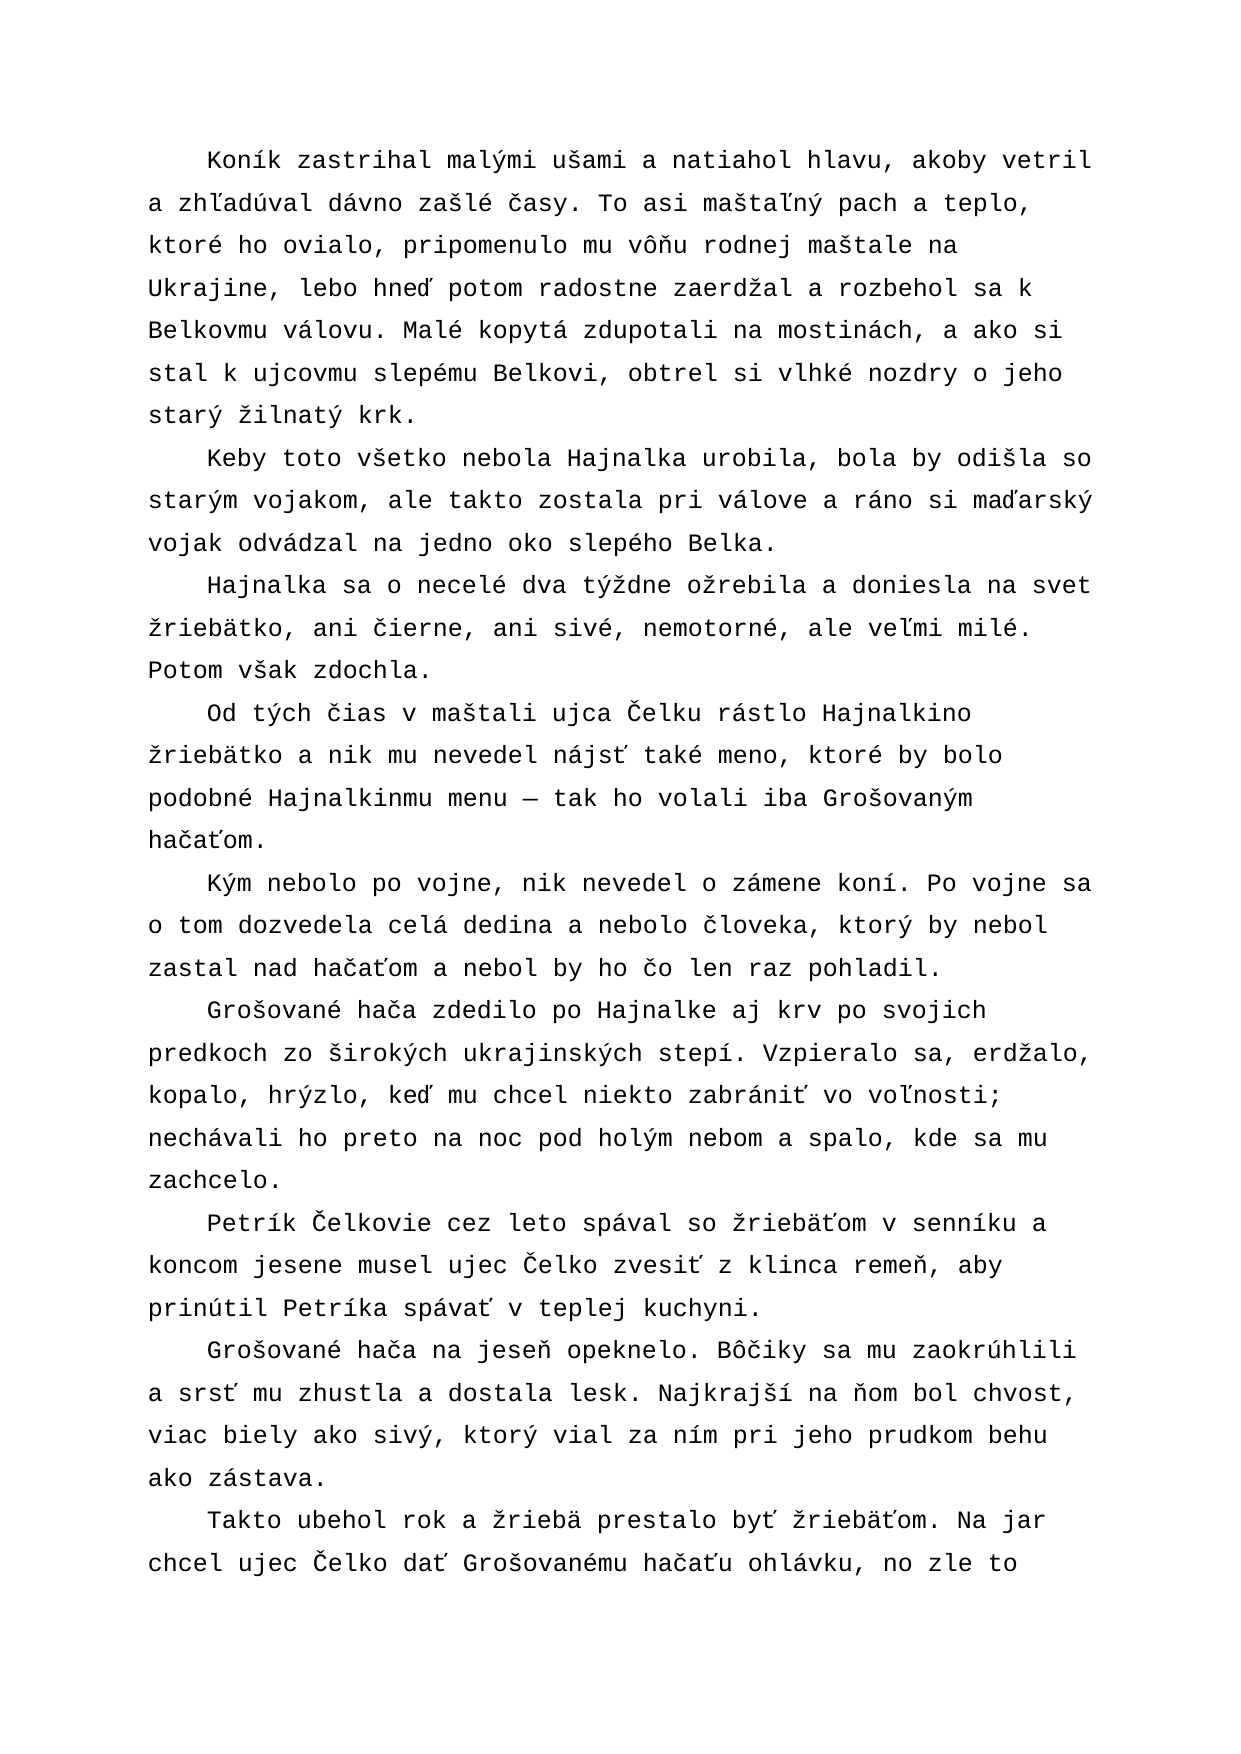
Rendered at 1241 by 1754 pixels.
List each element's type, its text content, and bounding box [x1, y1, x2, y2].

text Petrík Čelkovie cez leto spával so žriebäťom v senníku a koncom jesene musel ujec Čelko zvesiť z klinca remeň, aby prinútil Petríka spávať v teplej kuchyni. [148, 1210, 1093, 1323]
text Hajnalka sa o necelé dva týždne ožrebila a doniesla na svet žriebätko, ani čierne, ani sivé, nemotorné, ale veľmi milé. Potom však zdochla. [148, 573, 1093, 686]
text Takto ubehol rok a žriebä prestalo byť žriebäťom. Na jar chcel ujec Čelko dať Grošovanému hačaťu ohlávku, no zle to [148, 1508, 1093, 1578]
text Od tých čias v maštali ujca Čelku rástlo Hajnalkino žriebätko a nik mu nevedel nájsť také meno, ktoré by bolo podobné Hajnalkinmu menu — tak ho volali iba Grošovaným hačaťom. [148, 700, 1093, 856]
text Grošované hača zdedilo po Hajnalke aj krv po svojich predkoch zo širokých ukrajinských stepí. Vzpieralo sa, erdžalo, kopalo, hrýzlo, keď mu chcel niekto zabrániť vo voľnosti; nechávali ho preto na noc pod holým nebom a spalo, kde sa mu zachcelo. [148, 998, 1093, 1196]
text Keby toto všetko nebola Hajnalka urobila, bola by odišla so starým vojakom, ale takto zostala pri válove a ráno si maďarský vojak odvádzal na jedno oko slepého Belka. [148, 445, 1093, 558]
text Kým nebolo po vojne, nik nevedel o zámene koní. Po vojne sa o tom dozvedela celá dedina a nebolo človeka, ktorý by nebol zastal nad hačaťom a nebol by ho čo len raz pohladil. [148, 870, 1093, 983]
text Koník zastrihal malými ušami a natiahol hlavu, akoby vetril a zhľadúval dávno zašlé časy. To asi maštaľný pach a teplo, ktoré ho ovialo, pripomenulo mu vôňu rodnej maštale na Ukrajine, lebo hneď potom radostne zaerdžal a rozbehol sa k Belkovmu válovu. Malé kopytá zdupotali na mostinách, a ako si stal k ujcovmu slepému Belkovi, obtrel si vlhké nozdry o jeho starý žilnatý krk. [148, 148, 1093, 431]
text Grošované hača na jeseň opeknelo. Bôčiky sa mu zaokrúhlili a srsť mu zhustla a dostala lesk. Najkrajší na ňom bol chvost, viac biely ako sivý, ktorý vial za ním pri jeho prudkom behu ako zástava. [148, 1338, 1093, 1493]
